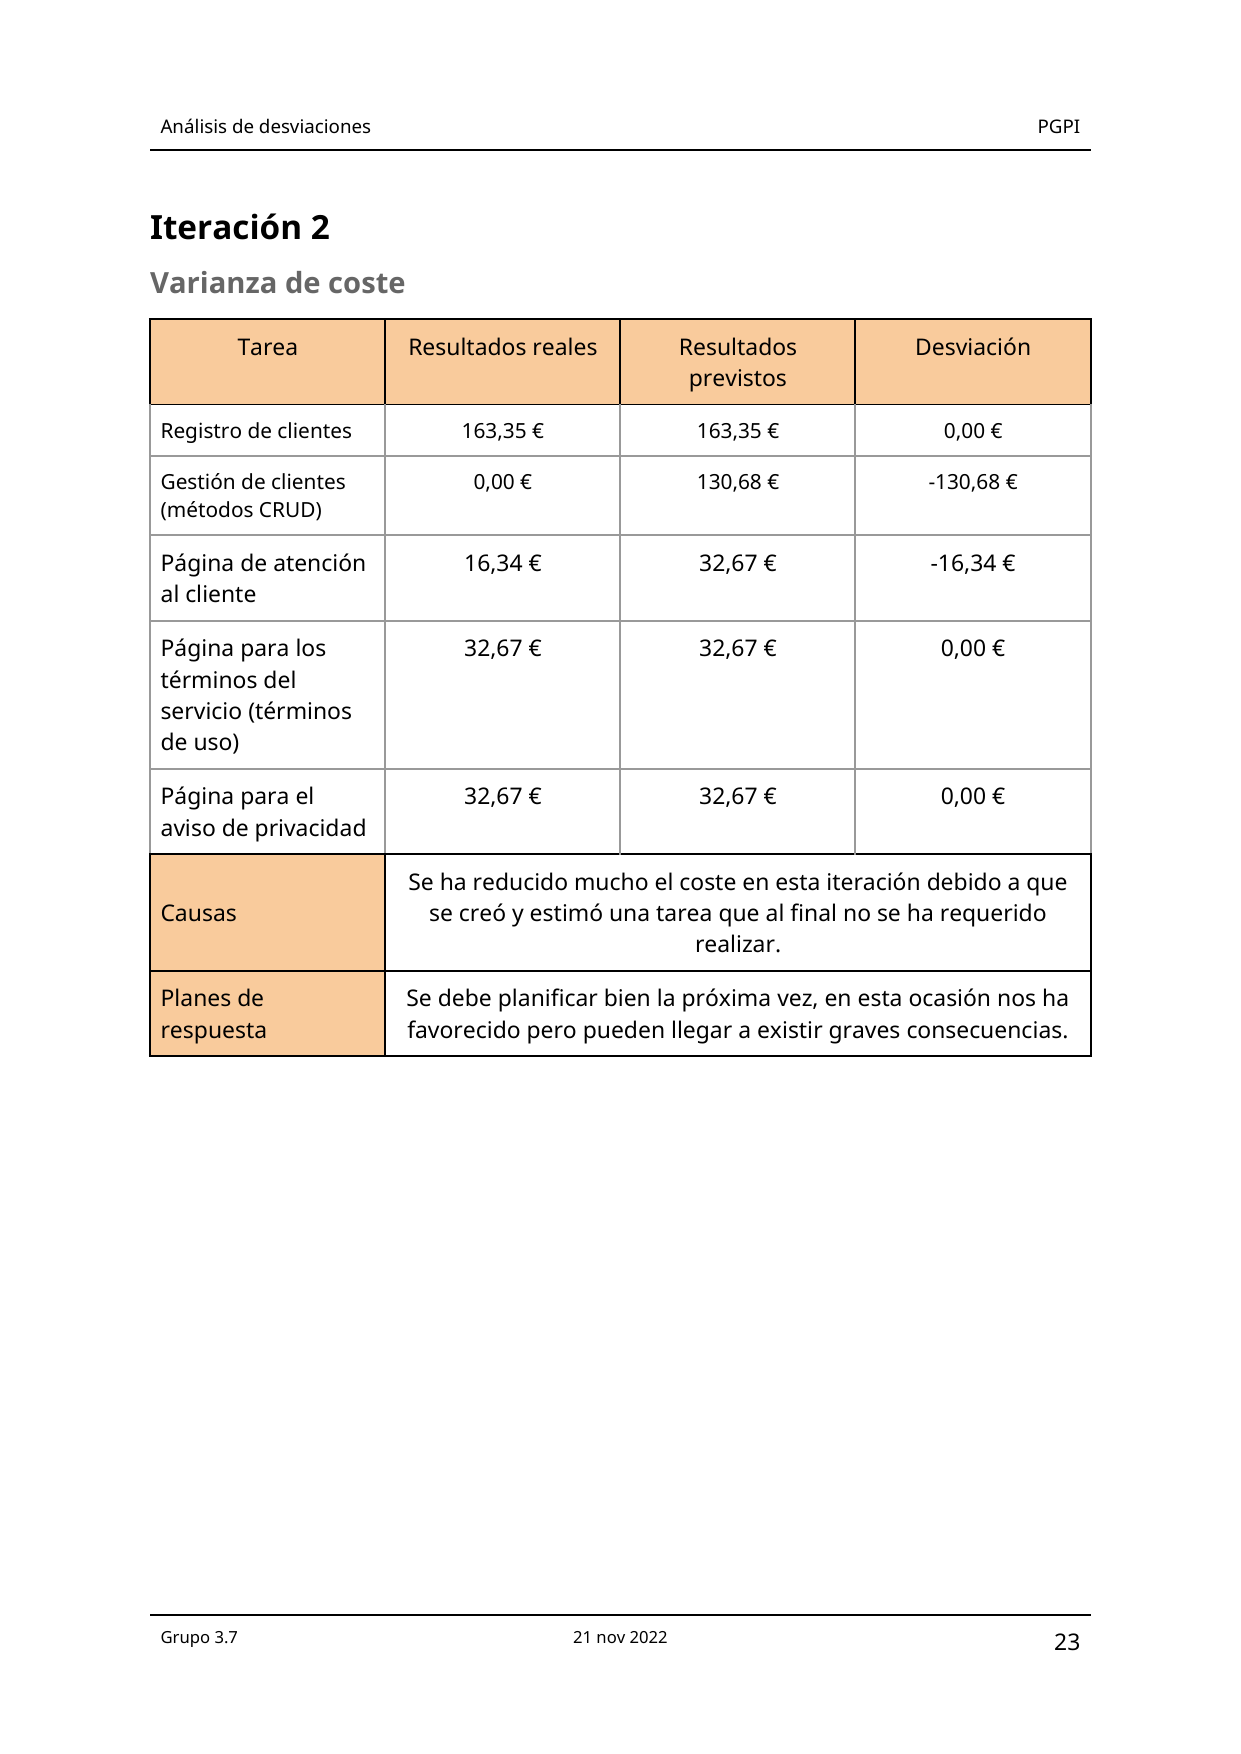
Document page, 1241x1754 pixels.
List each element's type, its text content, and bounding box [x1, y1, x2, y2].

table_cell 16,34 € [386, 536, 619, 620]
subtitle Varianza de coste [150, 262, 1090, 302]
table_header Desviación [856, 320, 1090, 404]
table_cell 32,67 € [621, 622, 854, 768]
table_header Tarea [151, 320, 384, 404]
table_cell Gestión de clientes (métodos CRUD) [151, 457, 384, 534]
subtitle Iteración 2 [150, 204, 1090, 249]
table_header Resultados previstos [621, 320, 854, 404]
table_cell Registro de clientes [151, 405, 384, 454]
table_cell 32,67 € [386, 622, 619, 768]
table_cell 0,00 € [386, 457, 619, 534]
table_cell 0,00 € [856, 622, 1090, 768]
table_header Resultados reales [386, 320, 619, 404]
table_cell 32,67 € [621, 770, 854, 853]
table_cell 32,67 € [621, 536, 854, 620]
table_cell Causas [151, 855, 384, 970]
table_cell Página de atención al cliente [151, 536, 384, 620]
table_cell 0,00 € [856, 405, 1090, 454]
table_cell -16,34 € [856, 536, 1090, 620]
table_cell Se ha reducido mucho el coste en esta iteración debido a que se creó y estimó una tarea que al final no se ha requerido realizar. [386, 855, 1090, 970]
table_cell Página para el aviso de privacidad [151, 770, 384, 853]
table_cell Página para los términos del servicio (términos de uso) [151, 622, 384, 768]
table_cell 163,35 € [621, 405, 854, 454]
table_cell Planes de respuesta [151, 972, 384, 1055]
table_cell -130,68 € [856, 457, 1090, 534]
table_cell Se debe planificar bien la próxima vez, en esta ocasión nos ha favorecido pero pueden llegar a existir graves consecuencias. [386, 972, 1090, 1055]
table_cell 32,67 € [386, 770, 619, 853]
table_cell 130,68 € [621, 457, 854, 534]
table_cell 163,35 € [386, 405, 619, 454]
table_cell 0,00 € [856, 770, 1090, 853]
